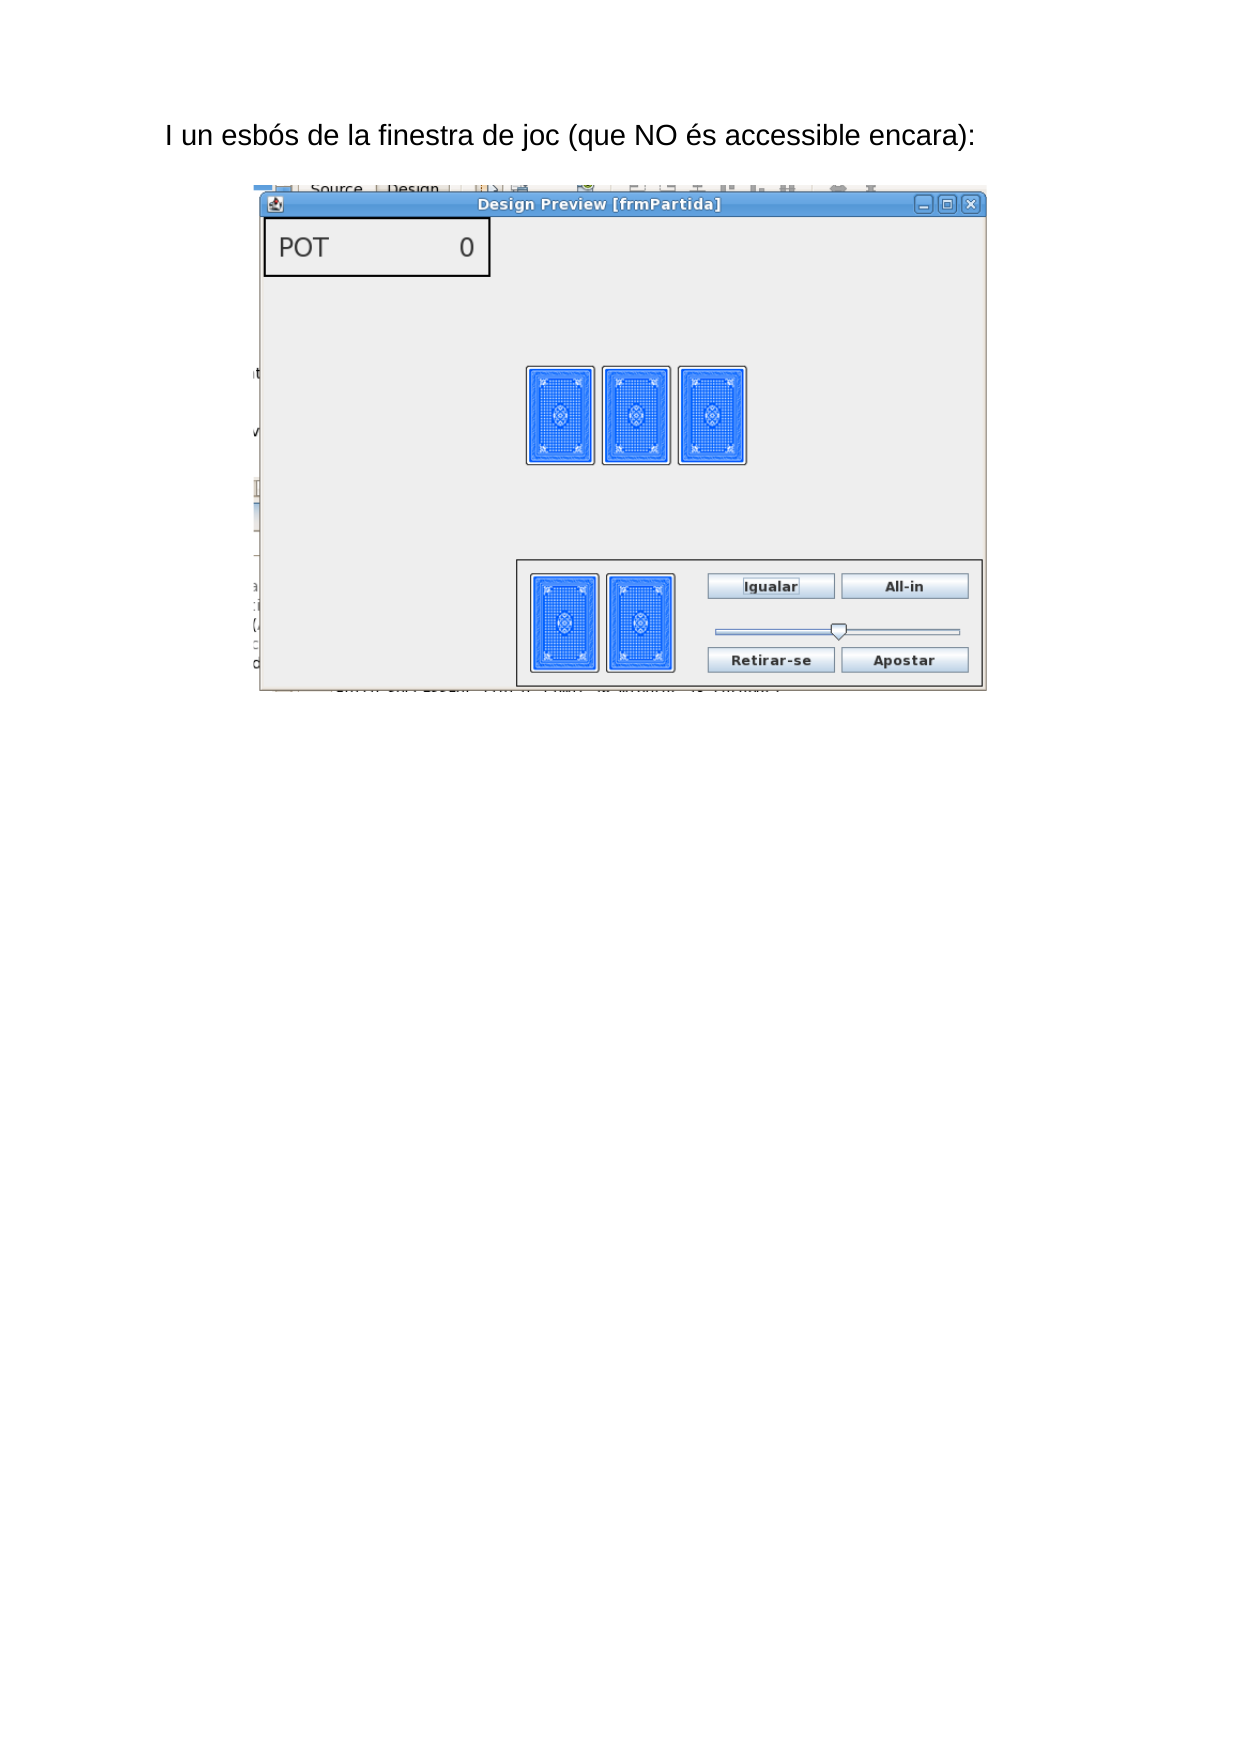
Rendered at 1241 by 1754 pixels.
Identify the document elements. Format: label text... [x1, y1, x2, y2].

text I un esbós de la finestra de joc (que NO és accessible encara): [119, 118, 1122, 152]
picture [253, 185, 987, 692]
